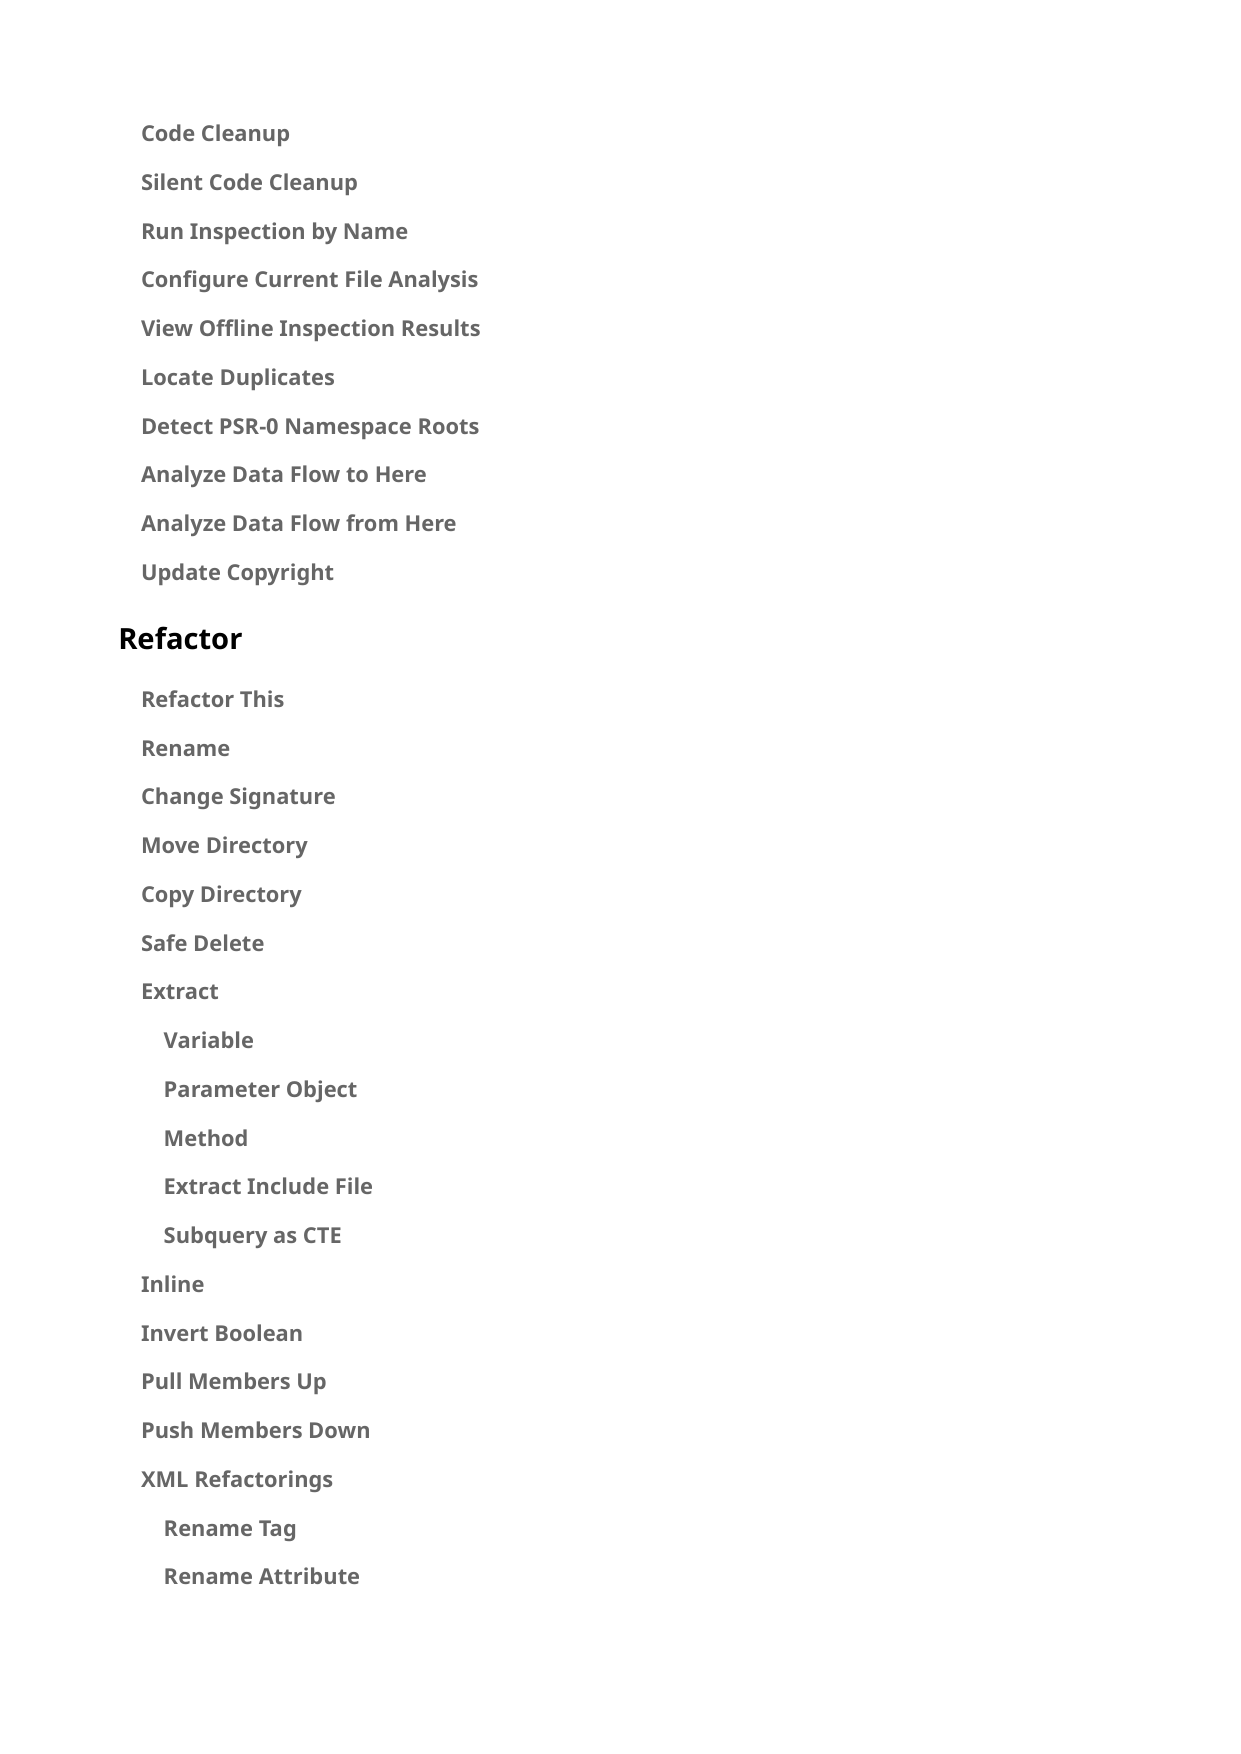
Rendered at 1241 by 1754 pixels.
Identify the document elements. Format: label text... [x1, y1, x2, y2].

text Extract [118, 976, 1122, 1006]
text Copy Directory [118, 879, 1122, 909]
text Detect PSR-0 Namespace Roots [118, 411, 1122, 440]
text Parameter Object [118, 1074, 1122, 1104]
text Push Members Down [118, 1415, 1122, 1445]
text Locate Duplicates [118, 362, 1122, 392]
text Safe Delete [118, 928, 1122, 957]
text Subquery as CTE [118, 1220, 1122, 1250]
text Code Cleanup [118, 118, 1122, 148]
text Method [118, 1123, 1122, 1152]
text Rename [118, 733, 1122, 762]
text Silent Code Cleanup [118, 167, 1122, 197]
text Pull Members Up [118, 1366, 1122, 1396]
text Invert Boolean [118, 1318, 1122, 1347]
text View Offline Inspection Results [118, 313, 1122, 343]
text Update Copyright [118, 557, 1122, 587]
text Analyze Data Flow from Here [118, 508, 1122, 538]
text Extract Include File [118, 1171, 1122, 1201]
text Analyze Data Flow to Here [118, 459, 1122, 489]
text Rename Attribute [118, 1561, 1122, 1591]
text Change Signature [118, 781, 1122, 811]
text Configure Current File Analysis [118, 264, 1122, 294]
text Refactor This [118, 684, 1122, 714]
text Run Inspection by Name [118, 216, 1122, 245]
text Move Directory [118, 830, 1122, 860]
subtitle Refactor [118, 618, 1122, 658]
text Rename Tag [118, 1513, 1122, 1542]
text Variable [118, 1025, 1122, 1055]
text XML Refactorings [118, 1464, 1122, 1494]
text Inline [118, 1269, 1122, 1299]
